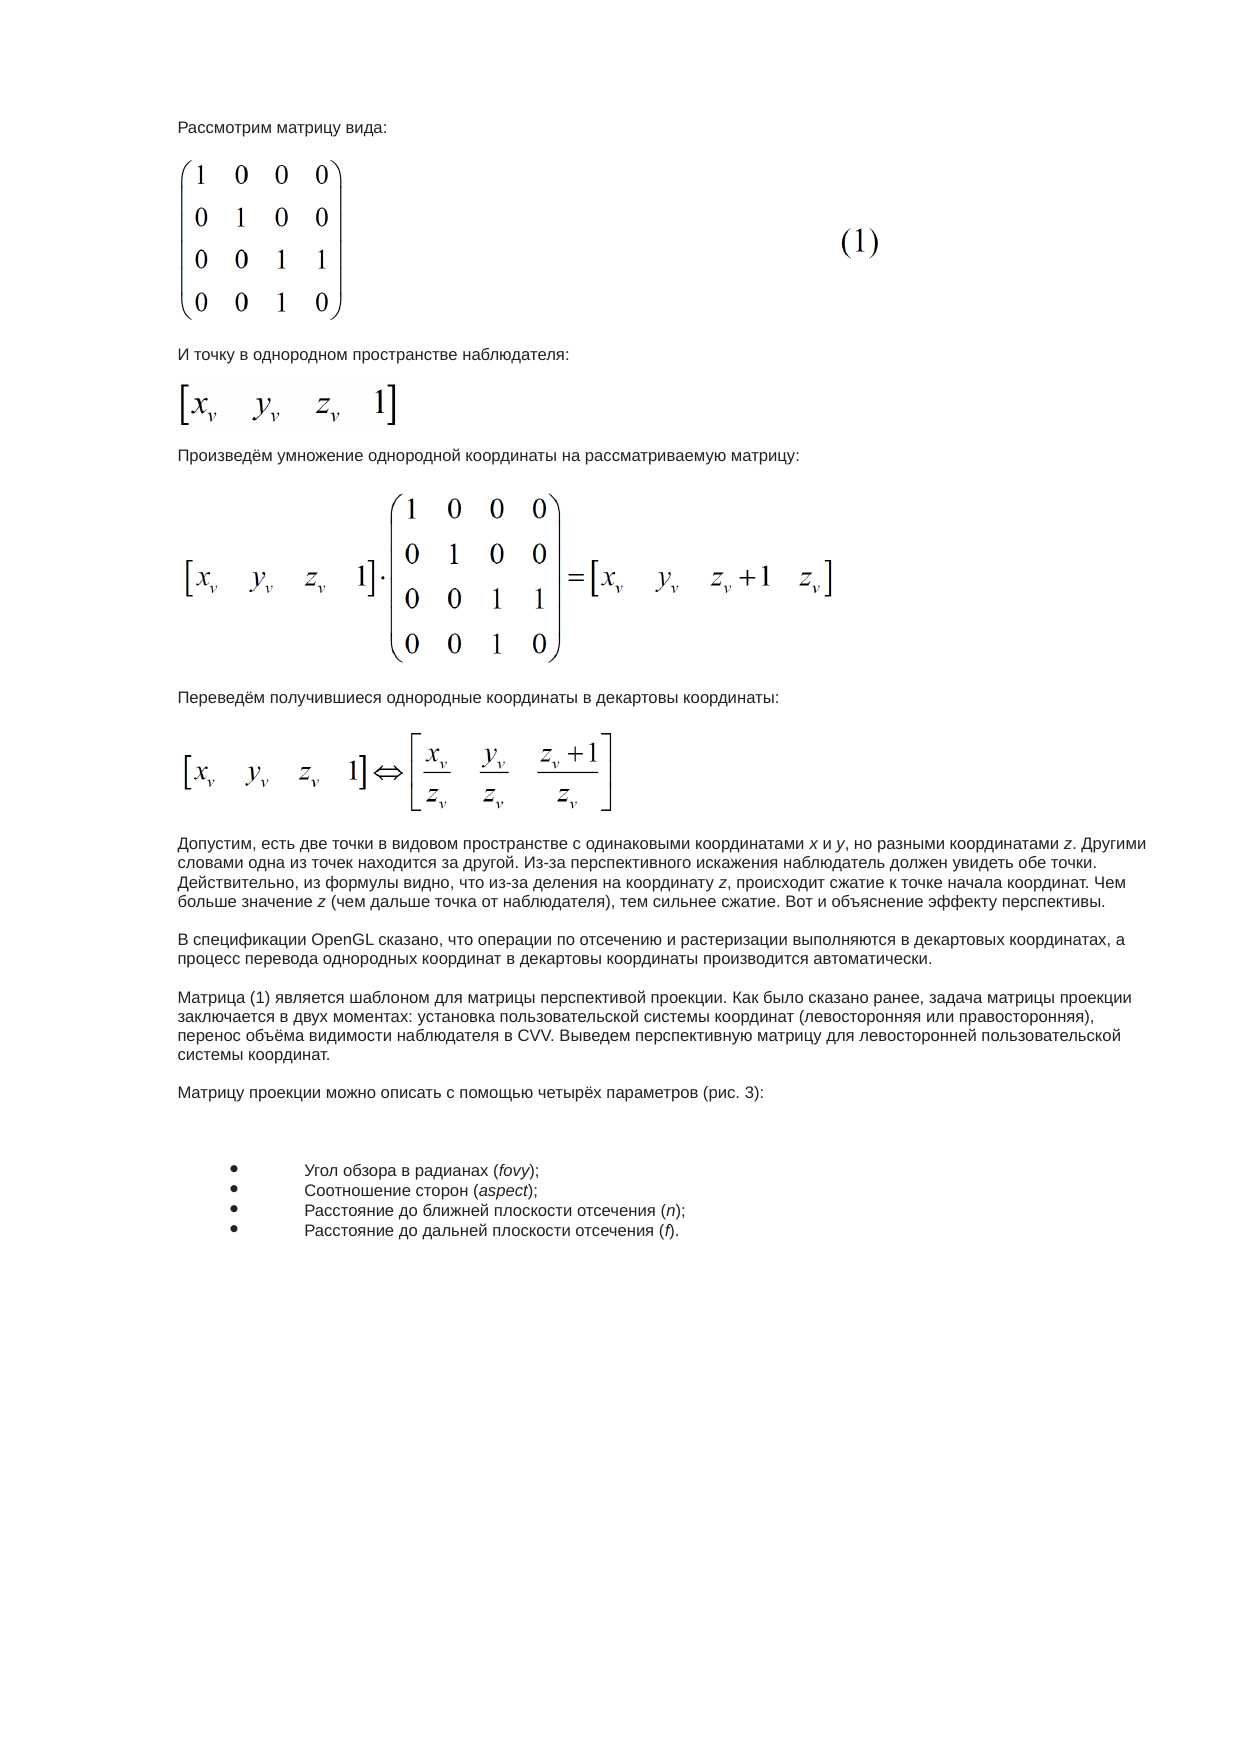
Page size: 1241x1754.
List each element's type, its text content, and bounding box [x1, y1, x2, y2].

list Соотношение сторон (aspect); [230, 1180, 1152, 1201]
text Рассмотрим матрицу вида: И точку в однородном пространстве наблюдателя: Произведём умножение однородной координаты на рассматриваемую матрицу: Переведём получившиеся однородные координаты в декартовы координаты: Допустим, есть две точки в видовом пространстве с одинаковыми координатами x и y, но разными координатами z. Другими словами одна из точек находится за другой. Из-за перспективного искажения наблюдатель должен увидеть обе точки. Действительно, из формулы видно, что из-за деления на координату z, происходит сжатие к точке начала координат. Чем больше значение z (чем дальше точка от наблюдателя), тем сильнее сжатие. Вот и объяснение эффекту перспективы. В спецификации OpenGL сказано, что операции по отсечению и растеризации выполняются в декартовых координатах, а процесс перевода однородных координат в декартовы координаты производится автоматически. Матрица (1) является шаблоном для матрицы перспективой проекции. Как было сказано ранее, задача матрицы проекции заключается в двух моментах: установка пользовательской системы координат (левосторонняя или правосторонняя), перенос объёма видимости наблюдателя в CVV. Выведем перспективную матрицу для левосторонней пользовательской системы координат. Матрицу проекции можно описать с помощью четырёх параметров (рис. 3): [177, 118, 1152, 1131]
list Расстояние до ближней плоскости отсечения (n); [230, 1201, 1152, 1221]
list Угол обзора в радианах (fovy); [230, 1160, 1152, 1180]
list Расстояние до дальней плоскости отсечения (f). [230, 1221, 1152, 1241]
